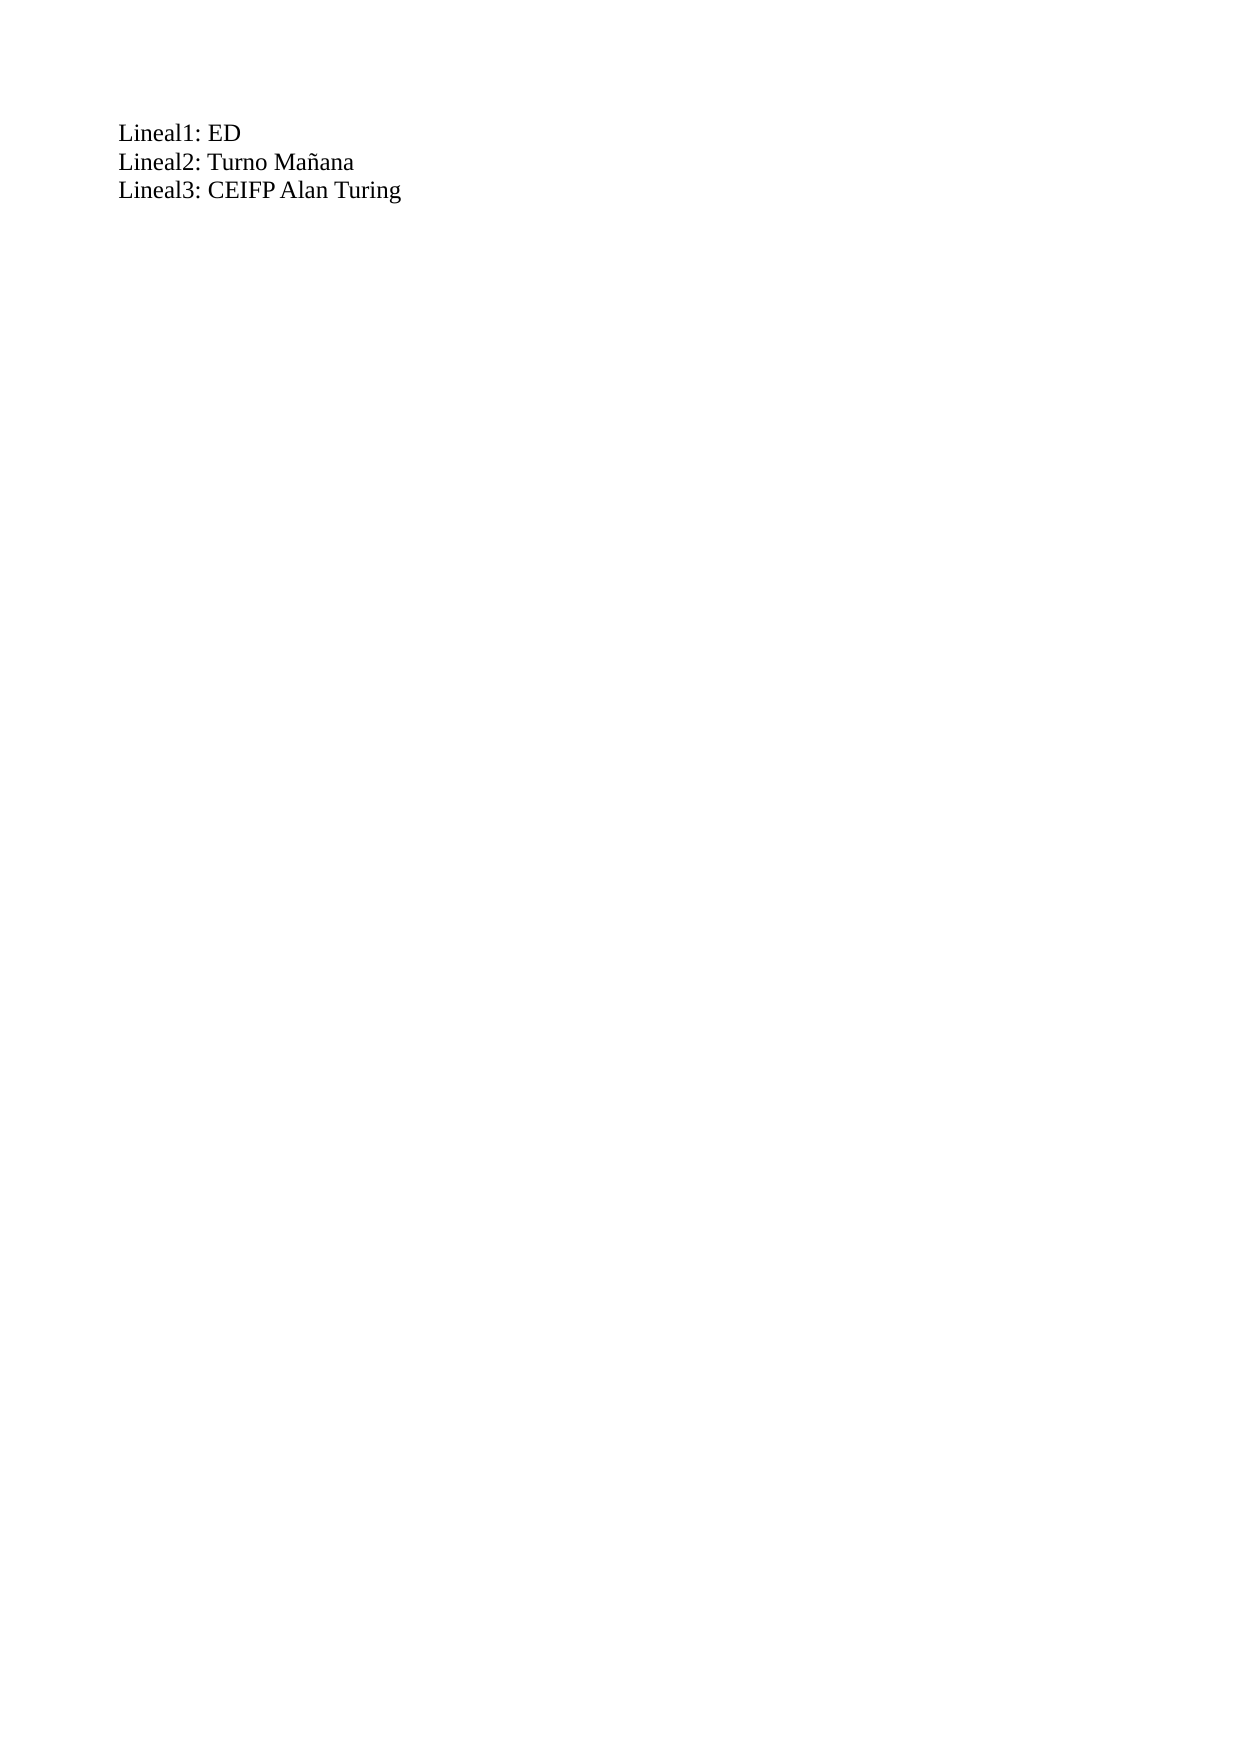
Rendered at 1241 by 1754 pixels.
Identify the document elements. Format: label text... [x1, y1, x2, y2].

text Lineal2: Turno Mañana [118, 147, 1122, 176]
text Lineal1: ED [118, 118, 1122, 147]
text Lineal3: CEIFP Alan Turing [118, 176, 1122, 204]
